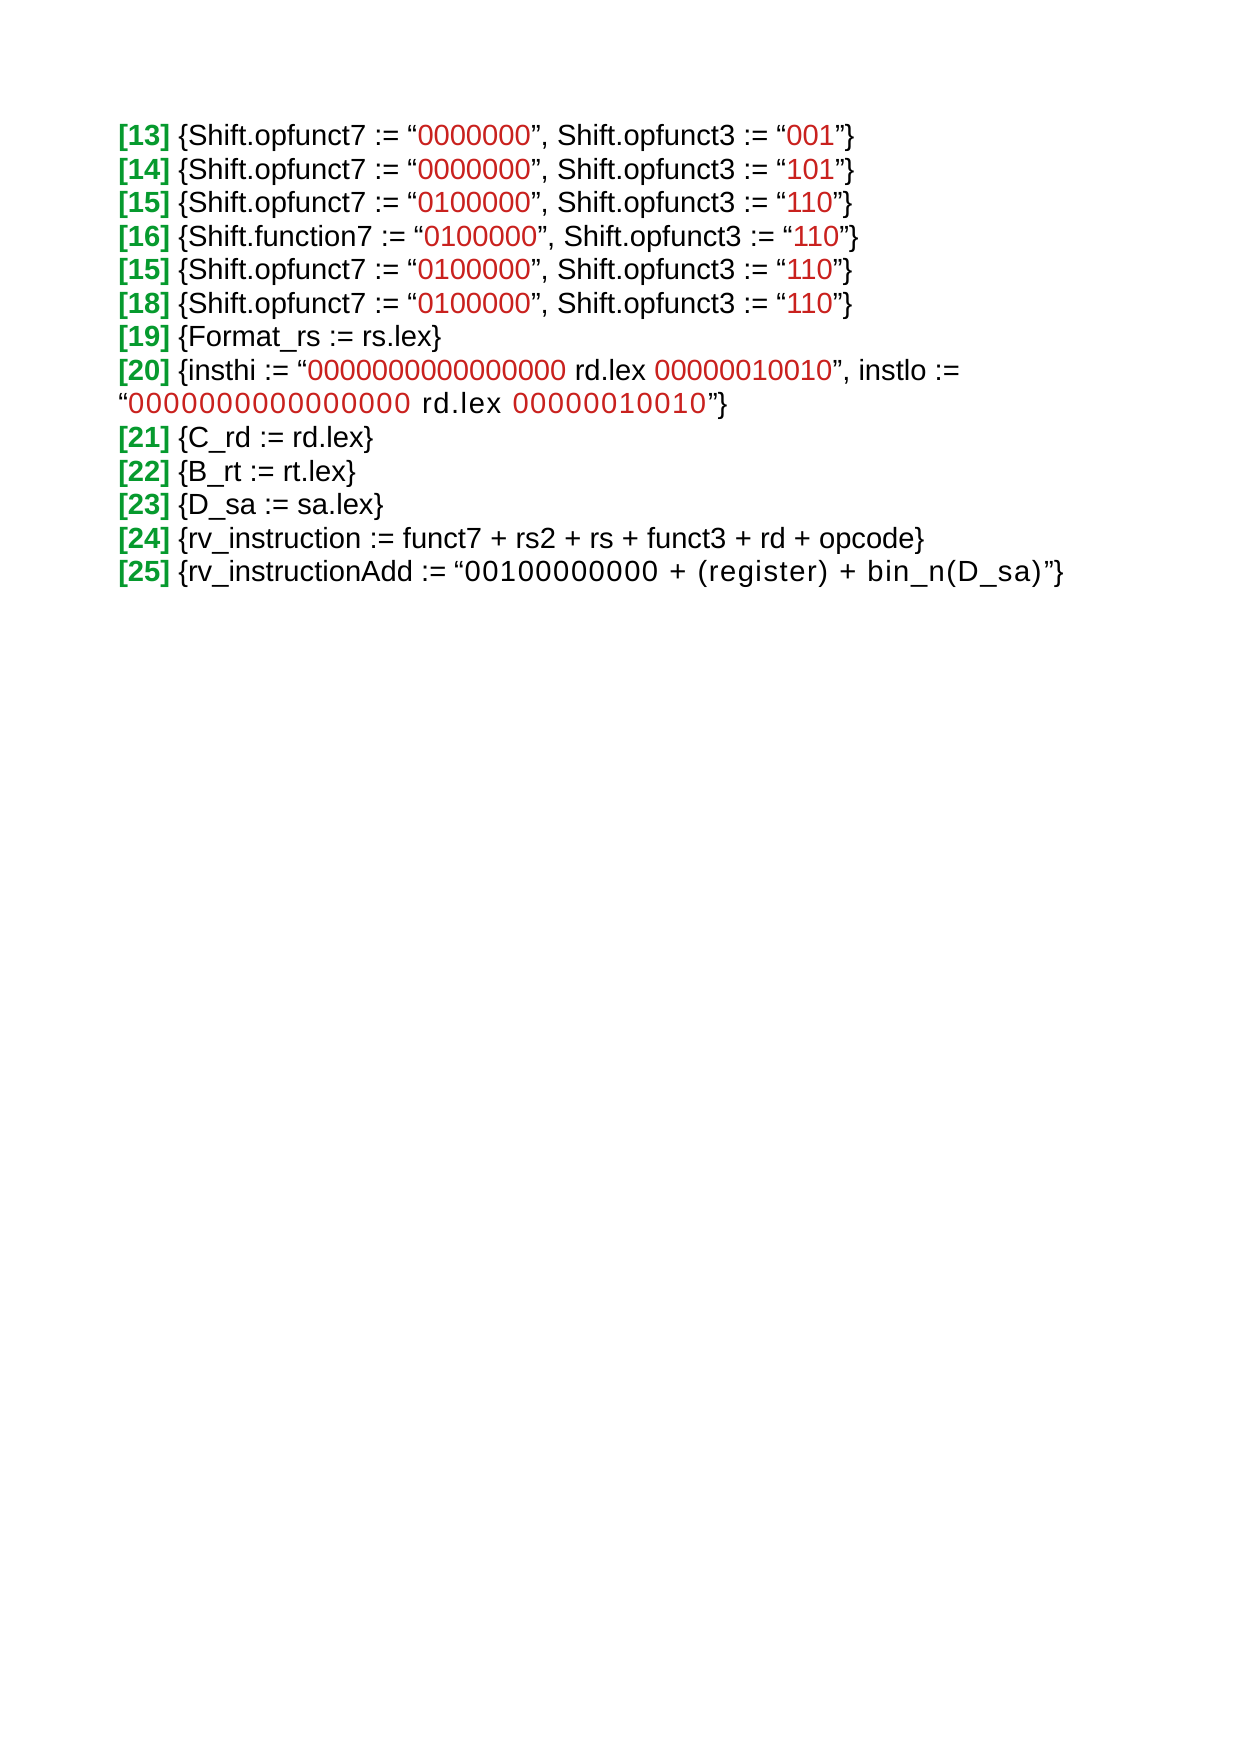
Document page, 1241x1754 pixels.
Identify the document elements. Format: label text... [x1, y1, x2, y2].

text [13] {Shift.opfunct7 := “0000000”, Shift.opfunct3 := “001”} [118, 118, 1122, 152]
text [18] {Shift.opfunct7 := “0100000”, Shift.opfunct3 := “110”} [118, 286, 1122, 319]
text [23] {D_sa := sa.lex} [118, 487, 1122, 521]
text [15] {Shift.opfunct7 := “0100000”, Shift.opfunct3 := “110”} [118, 252, 1122, 286]
text [15] {Shift.opfunct7 := “0100000”, Shift.opfunct3 := “110”} [118, 185, 1122, 219]
text [20] {insthi := “0000000000000000 rd.lex 00000010010”, instlo := “0000000000000000 rd.lex 00000010010”} [118, 353, 1122, 420]
text [19] {Format_rs := rs.lex} [118, 319, 1122, 353]
text [22] {B_rt := rt.lex} [118, 453, 1122, 487]
text [21] {C_rd := rd.lex} [118, 420, 1122, 453]
text [14] {Shift.opfunct7 := “0000000”, Shift.opfunct3 := “101”} [118, 152, 1122, 185]
text [24] {rv_instruction := funct7 + rs2 + rs + funct3 + rd + opcode} [118, 521, 1122, 554]
text [16] {Shift.function7 := “0100000”, Shift.opfunct3 := “110”} [118, 219, 1122, 252]
text [25] {rv_instructionAdd := “00100000000 + (register) + bin_n(D_sa)”} [118, 554, 1122, 588]
